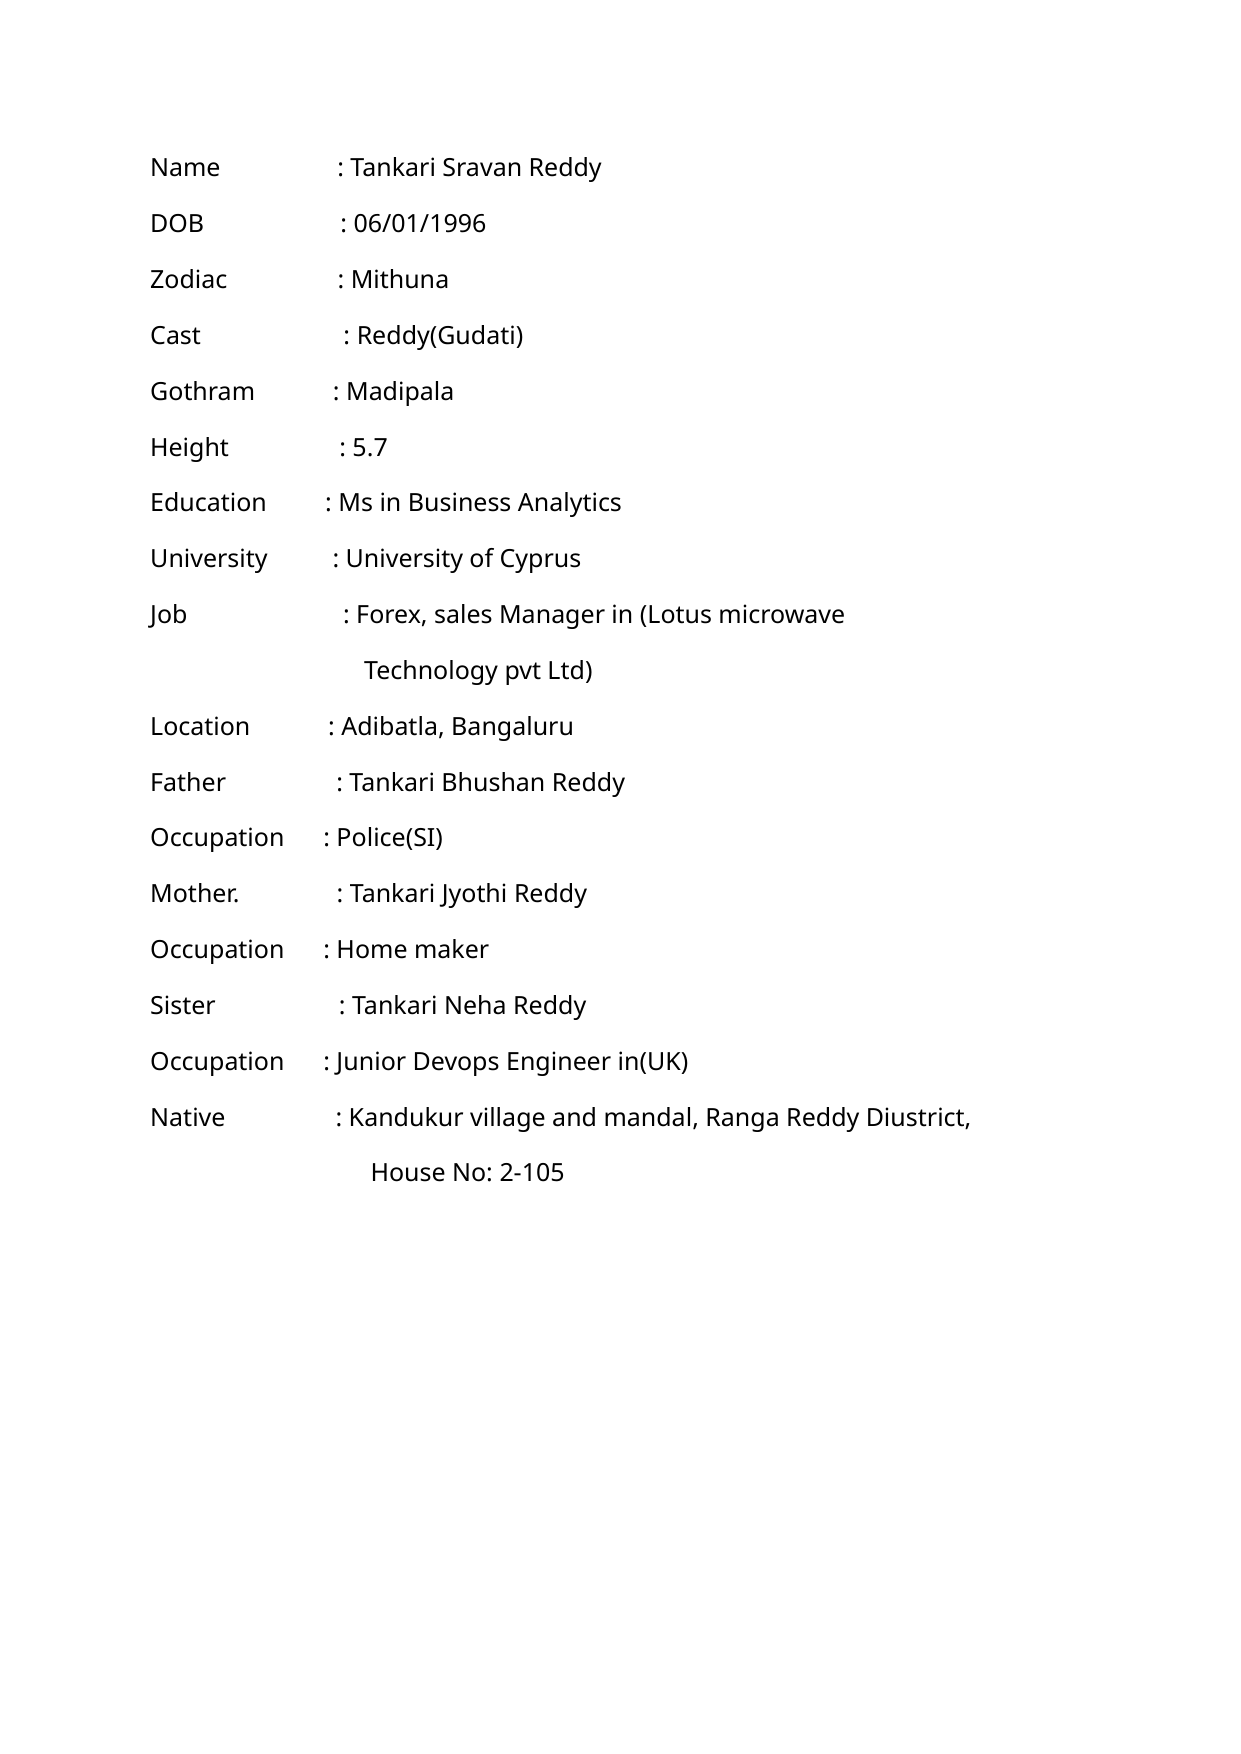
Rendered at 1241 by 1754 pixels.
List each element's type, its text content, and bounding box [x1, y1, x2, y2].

text Name : Tankari Sravan Reddy [150, 150, 1090, 184]
text Location : Adibatla, Bangaluru [150, 708, 1090, 742]
text Native : Kandukur village and mandal, Ranga Reddy Diustrict, [150, 1099, 1090, 1133]
text Occupation : Junior Devops Engineer in(UK) [150, 1043, 1090, 1077]
text Technology pvt Ltd) [150, 652, 1090, 687]
text Father : Tankari Bhushan Reddy [150, 764, 1090, 798]
text Height : 5.7 [150, 429, 1090, 463]
text Occupation : Police(SI) [150, 820, 1090, 854]
text DOB : 06/01/1996 [150, 206, 1090, 240]
text Zodiac : Mithuna [150, 262, 1090, 296]
text Mother. : Tankari Jyothi Reddy [150, 876, 1090, 910]
text Gothram : Madipala [150, 373, 1090, 407]
text Job : Forex, sales Manager in (Lotus microwave [150, 597, 1090, 631]
text Occupation : Home maker [150, 932, 1090, 966]
text Sister : Tankari Neha Reddy [150, 987, 1090, 1022]
text University : University of Cyprus [150, 541, 1090, 575]
text Education : Ms in Business Analytics [150, 485, 1090, 519]
text Cast : Reddy(Gudati) [150, 317, 1090, 352]
text House No: 2-105 [150, 1155, 1090, 1189]
